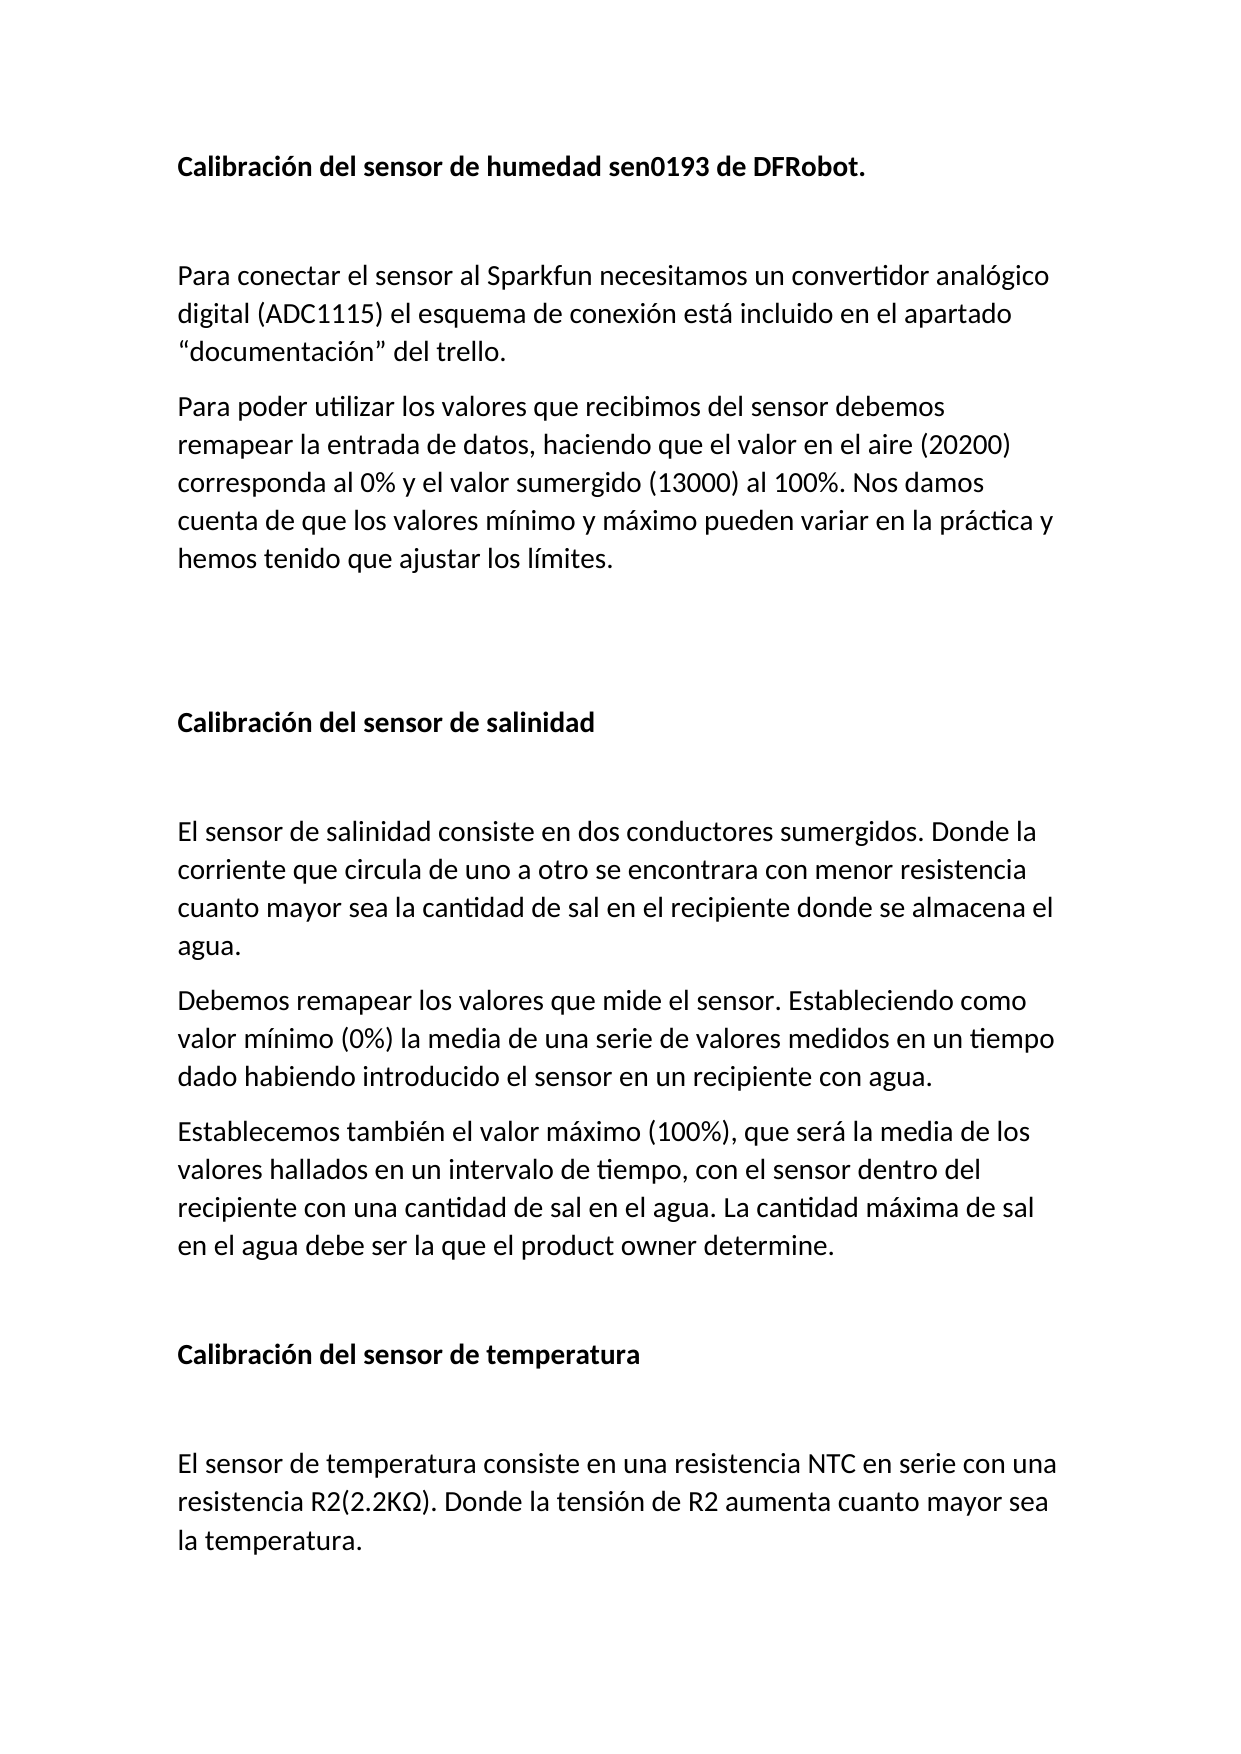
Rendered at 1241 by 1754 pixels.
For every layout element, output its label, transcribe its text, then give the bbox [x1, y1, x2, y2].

text Para conectar el sensor al Sparkfun necesitamos un convertidor analógico digital (ADC1115) el esquema de conexión está incluido en el apartado “documentación” del trello. [177, 257, 1063, 369]
text El sensor de salinidad consiste en dos conductores sumergidos. Donde la corriente que circula de uno a otro se encontrara con menor resistencia cuanto mayor sea la cantidad de sal en el recipiente donde se almacena el agua. [177, 813, 1063, 963]
text El sensor de temperatura consiste en una resistencia NTC en serie con una resistencia R2(2.2KΩ). Donde la tensión de R2 aumenta cuanto mayor sea la temperatura. [177, 1446, 1063, 1557]
text Establecemos también el valor máximo (100%), que será la media de los valores hallados en un intervalo de tiempo, con el sensor dentro del recipiente con una cantidad de sal en el agua. La cantidad máxima de sal en el agua debe ser la que el product owner determine. [177, 1113, 1063, 1262]
text Calibración del sensor de humedad sen0193 de DFRobot. [177, 148, 1063, 183]
text Calibración del sensor de temperatura [177, 1336, 1063, 1372]
text Calibración del sensor de salinidad [177, 704, 1063, 739]
text Debemos remapear los valores que mide el sensor. Estableciendo como valor mínimo (0%) la media de una serie de valores medidos en un tiempo dado habiendo introducido el sensor en un recipiente con agua. [177, 982, 1063, 1094]
text Para poder utilizar los valores que recibimos del sensor debemos remapear la entrada de datos, haciendo que el valor en el aire (20200) corresponda al 0% y el valor sumergido (13000) al 100%. Nos damos cuenta de que los valores mínimo y máximo pueden variar en la práctica y hemos tenido que ajustar los límites. [177, 388, 1063, 575]
